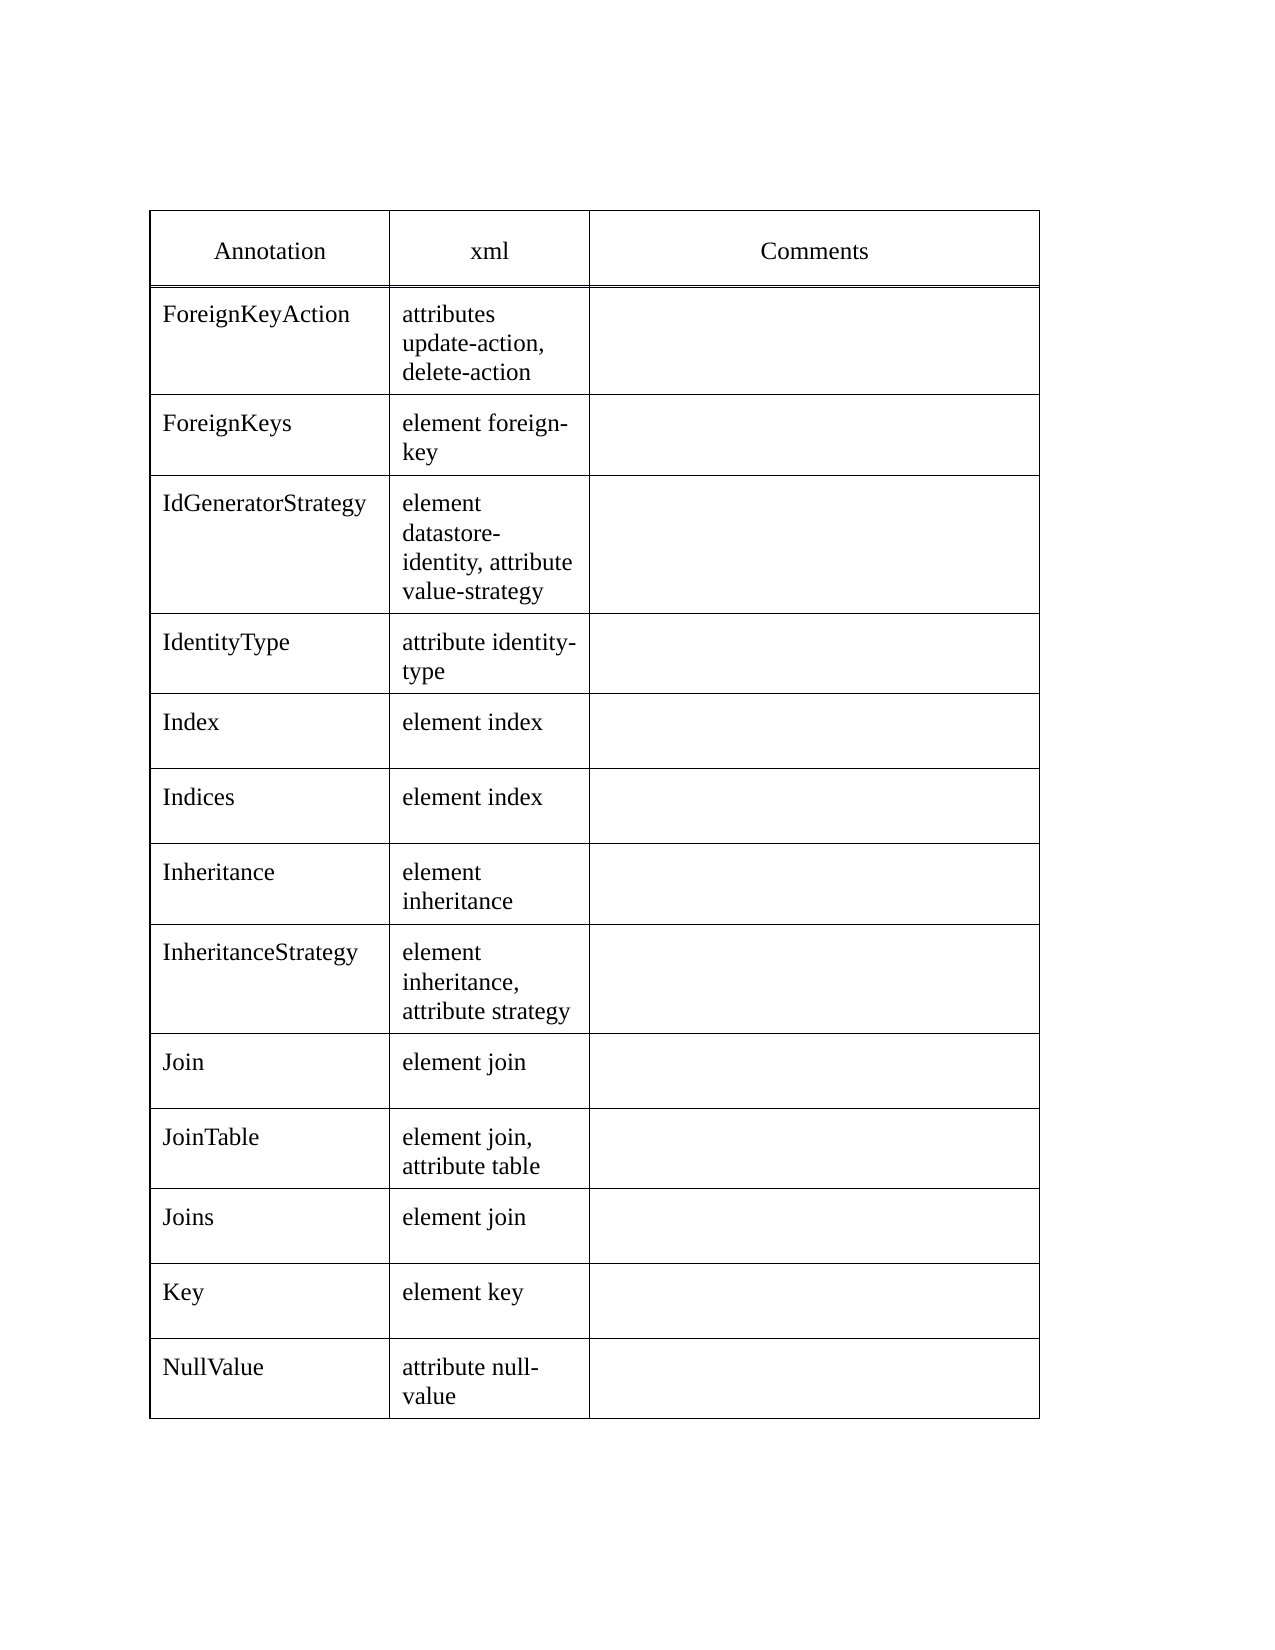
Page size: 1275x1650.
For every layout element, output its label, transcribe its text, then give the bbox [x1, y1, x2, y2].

table_cell JoinTable [151, 1109, 389, 1188]
table_cell Key [151, 1264, 389, 1338]
table_cell Joins [151, 1189, 389, 1263]
table_cell IdentityType [151, 614, 389, 693]
table_cell element join, attribute table [390, 1109, 589, 1188]
table_cell element index [390, 694, 589, 768]
table_cell element index [390, 769, 589, 843]
table_header Comments [590, 211, 1039, 285]
table_cell [590, 1264, 1039, 1338]
table_cell [590, 844, 1039, 923]
table_cell ForeignKeyAction [151, 288, 389, 394]
table_cell Index [151, 694, 389, 768]
table_header Annotation [151, 211, 389, 285]
table_cell [590, 614, 1039, 693]
table_cell IdGeneratorStrategy [151, 476, 389, 613]
table_cell element join [390, 1034, 589, 1108]
table_cell [590, 1109, 1039, 1188]
table_cell [590, 1339, 1039, 1418]
table_cell Join [151, 1034, 389, 1108]
table_cell attribute null-value [390, 1339, 589, 1418]
table_cell [590, 694, 1039, 768]
table_cell NullValue [151, 1339, 389, 1418]
table_cell element inheritance, attribute strategy [390, 925, 589, 1033]
table_cell [590, 1189, 1039, 1263]
table_cell attributes update-action, delete-action [390, 288, 589, 394]
table_cell element inheritance [390, 844, 589, 923]
table_cell InheritanceStrategy [151, 925, 389, 1033]
table_cell [590, 925, 1039, 1033]
table_cell ForeignKeys [151, 395, 389, 474]
table_cell [590, 476, 1039, 613]
table_header xml [390, 211, 589, 285]
table_cell [590, 1034, 1039, 1108]
table_cell element key [390, 1264, 589, 1338]
table_cell attribute identity-type [390, 614, 589, 693]
table_cell element datastore-identity, attribute value-strategy [390, 476, 589, 613]
table_cell [590, 769, 1039, 843]
table_cell Indices [151, 769, 389, 843]
table_cell element join [390, 1189, 589, 1263]
table_cell [590, 288, 1039, 394]
table_cell element foreign-key [390, 395, 589, 474]
table_cell Inheritance [151, 844, 389, 923]
table_cell [590, 395, 1039, 474]
